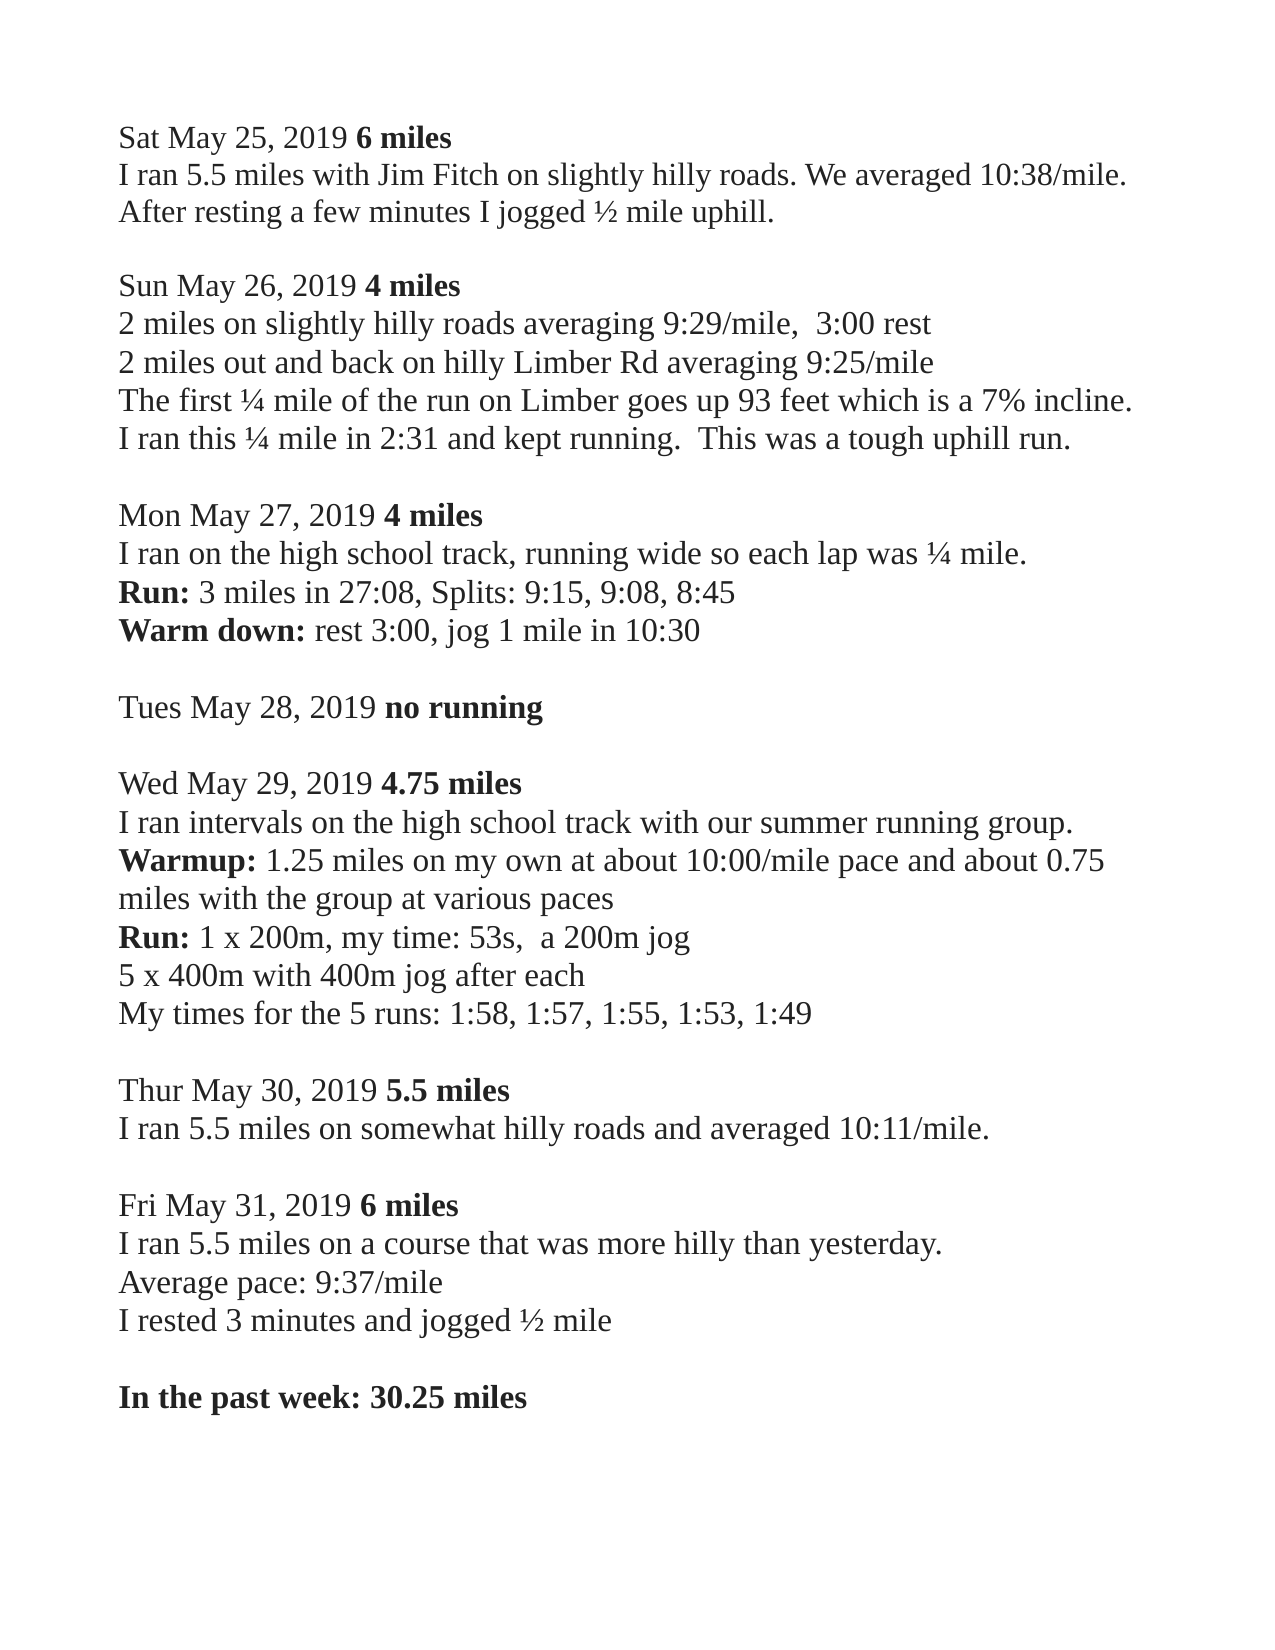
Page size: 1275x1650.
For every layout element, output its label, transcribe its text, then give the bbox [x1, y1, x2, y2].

text I rested 3 minutes and jogged ½ mile [118, 1300, 1161, 1338]
text Tues May 28, 2019 no running [118, 687, 1161, 725]
text Run: 1 x 200m, my time: 53s, a 200m jog [118, 917, 1161, 955]
text Thur May 30, 2019 5.5 miles [118, 1070, 1161, 1108]
text Sun May 26, 2019 4 miles [118, 266, 1161, 303]
text I ran 5.5 miles on a course that was more hilly than yesterday. [118, 1223, 1161, 1262]
text Warm down: rest 3:00, jog 1 mile in 10:30 [118, 610, 1161, 648]
text 2 miles on slightly hilly roads averaging 9:29/mile, 3:00 rest [118, 303, 1161, 342]
text My times for the 5 runs: 1:58, 1:57, 1:55, 1:53, 1:49 [118, 993, 1161, 1032]
text I ran on the high school track, running wide so each lap was ¼ mile. [118, 533, 1161, 572]
text Run: 3 miles in 27:08, Splits: 9:15, 9:08, 8:45 [118, 572, 1161, 610]
text Mon May 27, 2019 4 miles [118, 495, 1161, 533]
text 2 miles out and back on hilly Limber Rd averaging 9:25/mile [118, 342, 1161, 380]
text In the past week: 30.25 miles [118, 1377, 1161, 1415]
text I ran intervals on the high school track with our summer running group. [118, 802, 1161, 840]
text I ran this ¼ mile in 2:31 and kept running. This was a tough uphill run. [118, 418, 1161, 457]
text I ran 5.5 miles on somewhat hilly roads and averaged 10:11/mile. [118, 1108, 1161, 1147]
text Warmup: 1.25 miles on my own at about 10:00/mile pace and about 0.75 miles with the group at various paces [118, 840, 1161, 917]
text After resting a few minutes I jogged ½ mile uphill. [118, 192, 1161, 229]
text Average pace: 9:37/mile [118, 1262, 1161, 1300]
text I ran 5.5 miles with Jim Fitch on slightly hilly roads. We averaged 10:38/mile. [118, 155, 1161, 192]
text 5 x 400m with 400m jog after each [118, 955, 1161, 993]
text Sat May 25, 2019 6 miles [118, 118, 1161, 155]
text Fri May 31, 2019 6 miles [118, 1185, 1161, 1223]
text The first ¼ mile of the run on Limber goes up 93 feet which is a 7% incline. [118, 380, 1161, 418]
text Wed May 29, 2019 4.75 miles [118, 763, 1161, 802]
